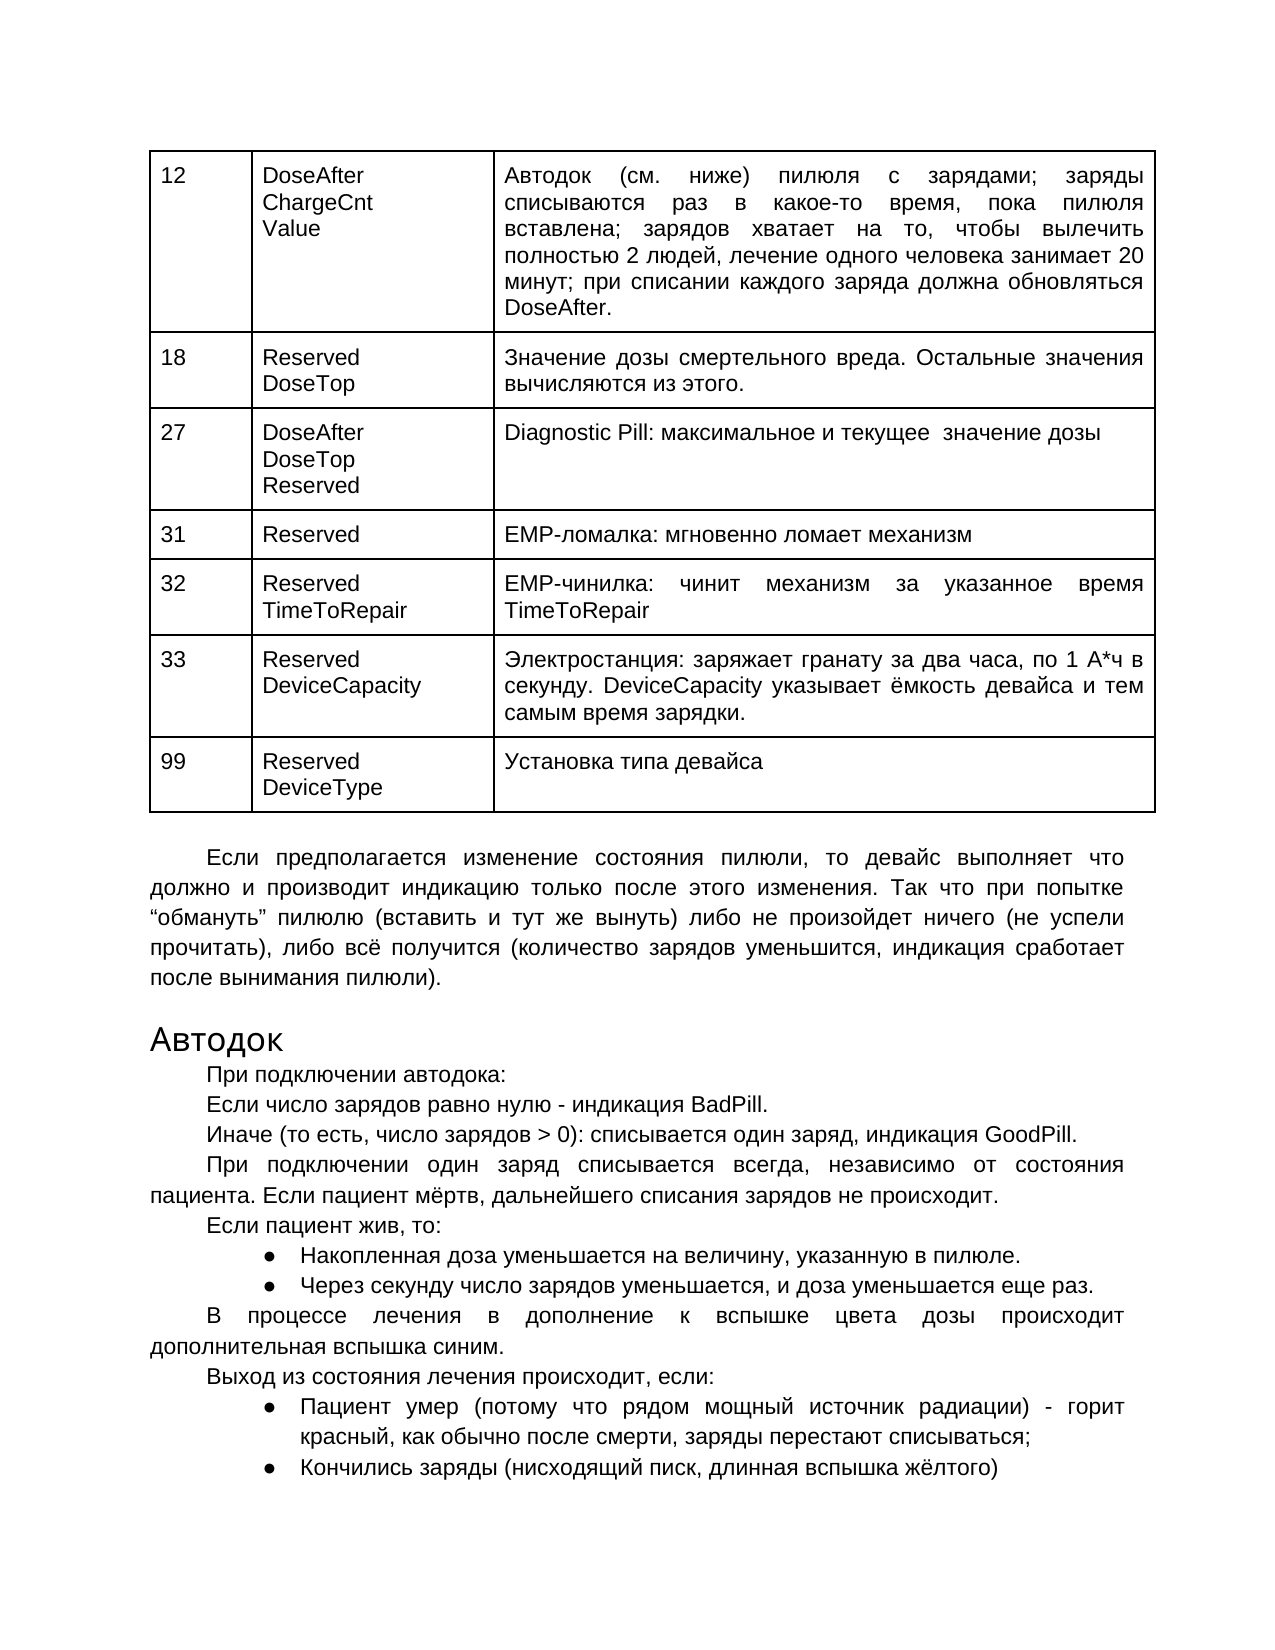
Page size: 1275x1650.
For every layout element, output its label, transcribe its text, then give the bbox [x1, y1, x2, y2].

text В процессе лечения в дополнение к вспышке цвета дозы происходит дополнительная вспышка синим. [150, 1302, 1125, 1359]
list Пациент умер (потому что рядом мощный источник радиации) - горит красный, как обычно после смерти, заряды перестают списываться; [262, 1393, 1125, 1449]
table_cell EMP-чинилка: чинит механизм за указанное время TimeToRepair [495, 560, 1154, 633]
text Если предполагается изменение состояния пилюли, то девайс выполняет что должно и производит индикацию только после этого изменения. Так что при попытке “обмануть” пилюлю (вставить и тут же вынуть) либо не произойдет ничего (не успели прочитать), либо всё получится (количество зарядов уменьшится, индикация сработает после вынимания пилюли). [150, 843, 1125, 991]
table_cell Электростанция: заряжает гранату за два часа, по 1 А*ч в секунду. DeviceCapacity указывает ёмкость девайса и тем самым время зарядки. [495, 636, 1154, 736]
table_cell Reserved [253, 511, 493, 558]
table_cell Reserved DeviceType [253, 738, 493, 811]
table_cell Установка типа девайса [495, 738, 1154, 811]
list Кончились заряды (нисходящий писк, длинная вспышка жёлтого) [262, 1453, 1125, 1480]
table_cell 27 [151, 409, 251, 509]
table_cell Reserved DeviceCapacity [253, 636, 493, 736]
text При подключении автодока: [150, 1061, 1125, 1087]
table_cell Автодок (cм. ниже) пилюля с зарядами; заряды списываются раз в какое-то время, пока пилюля вставлена; зарядов хватает на то, чтобы вылечить полностью 2 людей, лечение одного человека занимает 20 минут; при списании каждого заряда должна обновляться DoseAfter. [495, 152, 1154, 331]
table_cell 32 [151, 560, 251, 633]
text Если число зарядов равно нулю - индикация BadPill. [150, 1091, 1125, 1117]
table_cell 31 [151, 511, 251, 558]
table_cell EMP-ломалка: мгновенно ломает механизм [495, 511, 1154, 558]
table_cell 18 [151, 333, 251, 407]
table_cell Значение дозы смертельного вреда. Остальные значения вычисляются из этого. [495, 333, 1154, 407]
table_cell Diagnostic Pill: максимальное и текущее значение дозы [495, 409, 1154, 509]
text Если пациент жив, то: [150, 1212, 1125, 1238]
list Накопленная доза уменьшается на величину, указанную в пилюле. [262, 1242, 1125, 1268]
text При подключении один заряд списывается всегда, независимо от состояния пациента. Если пациент мёртв, дальнейшего списания зарядов не происходит. [150, 1151, 1125, 1208]
table_cell DoseAfter ChargeCnt Value [253, 152, 493, 331]
list Через секунду число зарядов уменьшается, и доза уменьшается еще раз. [262, 1272, 1125, 1298]
table_cell 99 [151, 738, 251, 811]
table_cell Reserved TimeToRepair [253, 560, 493, 633]
text Выход из состояния лечения происходит, если: [150, 1363, 1125, 1389]
text Иначе (то есть, число зарядов > 0): списывается один заряд, индикация GoodPill. [150, 1121, 1125, 1147]
table_cell DoseAfter DoseTop Reserved [253, 409, 493, 509]
table_cell Reserved DoseTop [253, 333, 493, 407]
table_cell 12 [151, 152, 251, 331]
subtitle Автодок [150, 1015, 1125, 1061]
table_cell 33 [151, 636, 251, 736]
